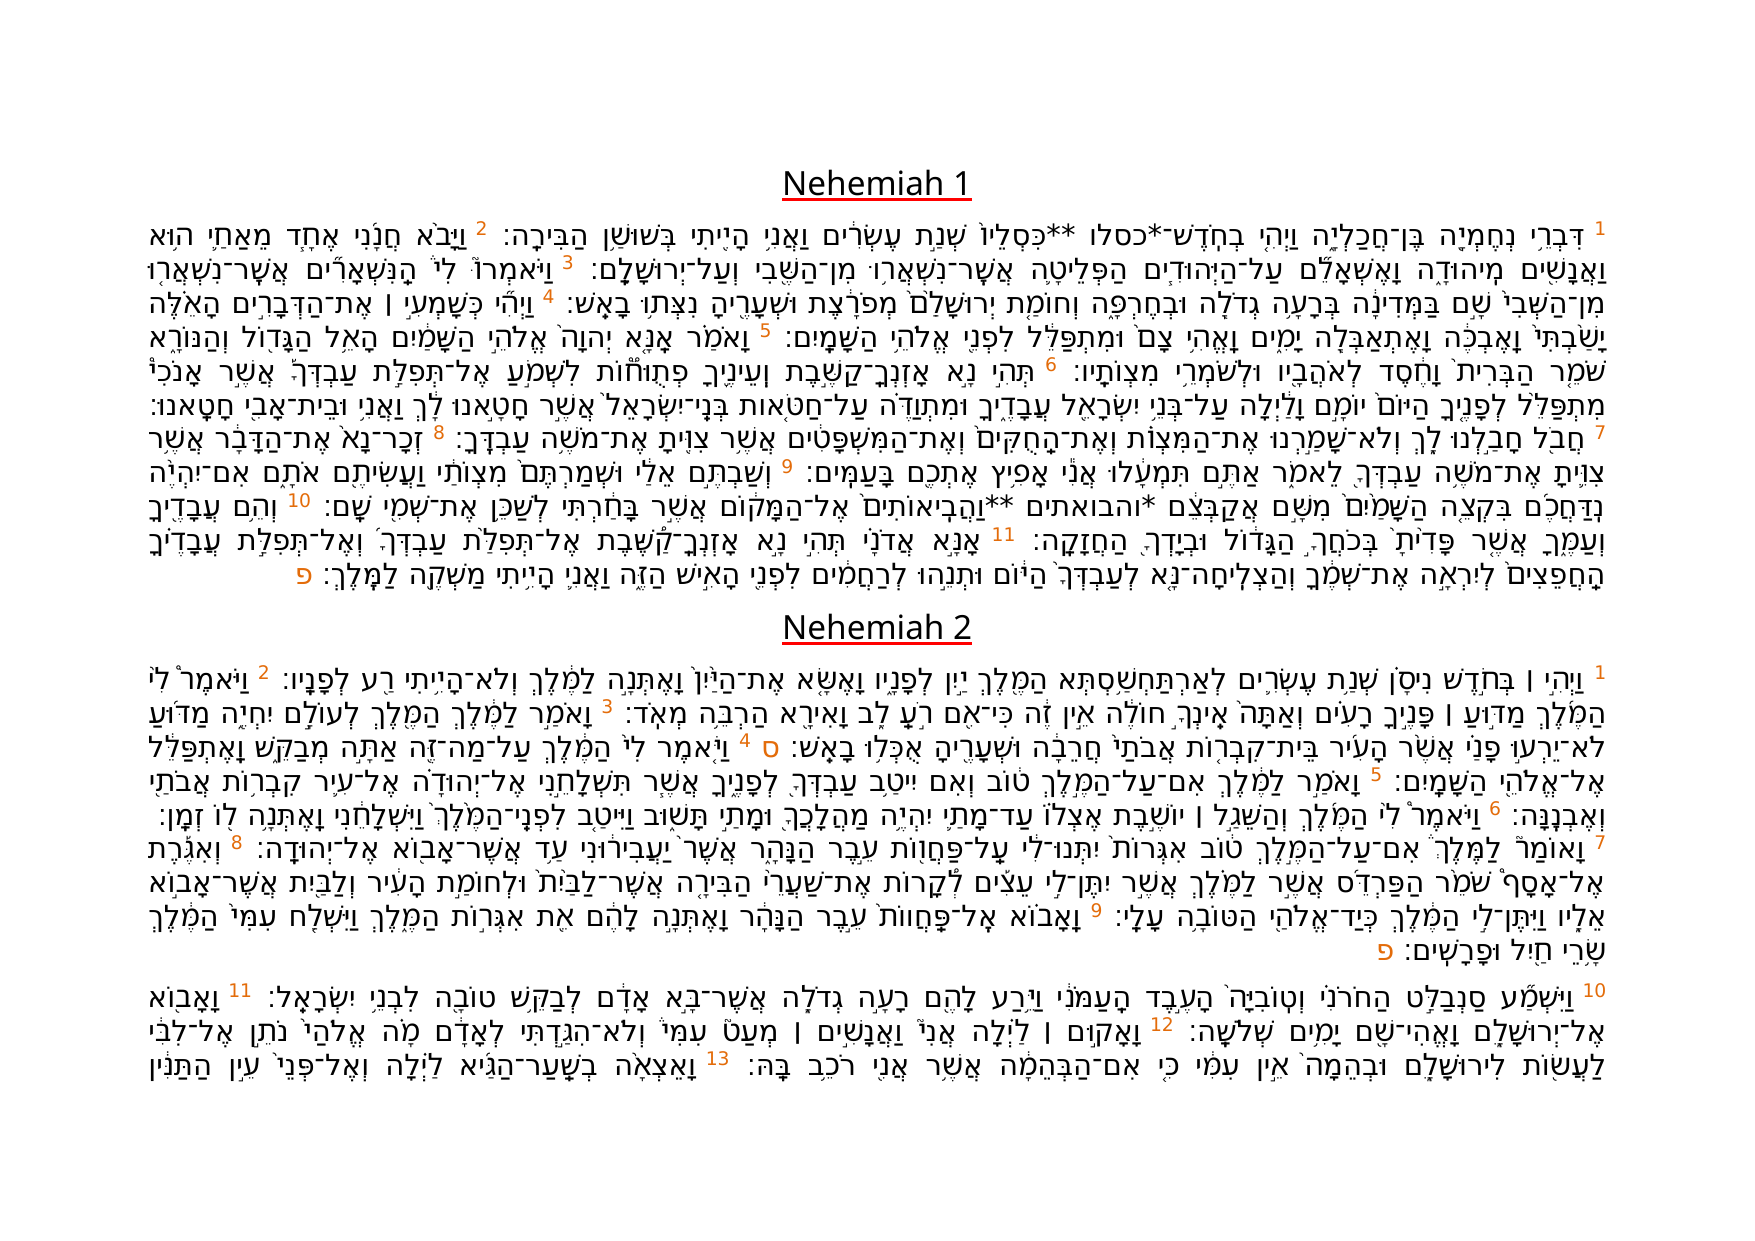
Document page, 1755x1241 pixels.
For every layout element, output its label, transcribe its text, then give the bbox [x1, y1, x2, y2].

text Nehemiah 1‬‬ [148, 160, 1606, 206]
text 1 דִּבְרֵ֥י נְחֶמְיָ֖ה בֶּן־חֲכַלְיָ֑ה וַיְהִ֤י בְחֹֽדֶשׁ־*כסלו **כִּסְלֵיו֙ שְׁנַ֣ת עֶשְׂרִ֔ים וַאֲנִ֥י הָיִ֖יתִי בְּשׁוּשַׁ֥ן הַבִּירָֽה׃ 2 וַיָּבֹ֨א חֲנָ֜נִי אֶחָ֧ד מֵאַחַ֛י ה֥וּא וַאֲנָשִׁ֖ים מִֽיהוּדָ֑ה וָאֶשְׁאָלֵ֞ם עַל־הַיְּהוּדִ֧ים הַפְּלֵיטָ֛ה אֲשֶֽׁר־נִשְׁאֲר֥וּ מִן־הַשֶּׁ֖בִי וְעַל־יְרוּשָׁלָֽ͏ִם׃ ‬‬3 וַיֹּאמְרוּ֮ לִי֒ הַֽנִּשְׁאָרִ֞ים אֲשֶֽׁר־נִשְׁאֲר֤וּ מִן־הַשְּׁבִי֙ שָׁ֣ם בַּמְּדִינָ֔ה בְּרָעָ֥ה גְדֹלָ֖ה וּבְחֶרְפָּ֑ה וְחוֹמַ֤ת יְרוּשָׁלִַ֙ם֙ מְפֹרָ֔צֶת וּשְׁעָרֶ֖יהָ נִצְּת֥וּ בָאֵֽשׁ׃ ‬‬4 וַיְהִ֞י כְּשָׁמְעִ֣י ׀ אֶת־הַדְּבָרִ֣ים הָאֵ֗לֶּה יָשַׁ֙בְתִּי֙ וָֽאֶבְכֶּ֔ה וָאֶתְאַבְּלָ֖ה יָמִ֑ים וָֽאֱהִ֥י צָם֙ וּמִתְפַּלֵּ֔ל לִפְנֵ֖י אֱלֹהֵ֥י הַשָּׁמָֽיִם׃ ‬‬5 וָאֹמַ֗ר אָֽנָּ֤א יְהוָה֙ אֱלֹהֵ֣י הַשָּׁמַ֔יִם הָאֵ֥ל הַגָּד֖וֹל וְהַנּוֹרָ֑א שֹׁמֵ֤ר הַבְּרִית֙ וָחֶ֔סֶד לְאֹהֲבָ֖יו וּלְשֹׁמְרֵ֥י מִצְוֺתָֽיו׃ ‬‬6 תְּהִ֣י נָ֣א אָזְנְךָֽ־קַשֶּׁ֣בֶת וְֽעֵינֶ֪יךָ פְתֻוּח֟וֹת לִשְׁמֹ֣עַ אֶל־תְּפִלַּ֣ת עַבְדְּךָ֡ אֲשֶׁ֣ר אָנֹכִי֩ מִתְפַּלֵּ֨ל לְפָנֶ֤יךָ הַיּוֹם֙ יוֹמָ֣ם וָלַ֔יְלָה עַל־בְּנֵ֥י יִשְׂרָאֵ֖ל עֲבָדֶ֑יךָ וּמִתְוַדֶּ֗ה עַל־חַטֹּ֤אות בְּנֵֽי־יִשְׂרָאֵל֙ אֲשֶׁ֣ר חָטָ֣אנוּ לָ֔ךְ וַאֲנִ֥י וּבֵית־אָבִ֖י חָטָֽאנוּ׃ ‬‬7 חֲבֹ֖ל חָבַ֣לְנוּ לָ֑ךְ וְלֹא־שָׁמַ֣רְנוּ אֶת־הַמִּצְוֺ֗ת וְאֶת־הַֽחֻקִּים֙ וְאֶת־הַמִּשְׁפָּטִ֔ים אֲשֶׁ֥ר צִוִּ֖יתָ אֶת־מֹשֶׁ֥ה עַבְדֶּֽךָ׃ ‬‬8 זְכָר־נָא֙ אֶת־הַדָּבָ֔ר אֲשֶׁ֥ר צִוִּ֛יתָ אֶת־מֹשֶׁ֥ה עַבְדְּךָ֖ לֵאמֹ֑ר אַתֶּ֣ם תִּמְעָ֔לוּ אֲנִ֕י אָפִ֥יץ אֶתְכֶ֖ם בָּעַמִּֽים׃ ‬‬9 וְשַׁבְתֶּ֣ם אֵלַ֔י וּשְׁמַרְתֶּם֙ מִצְוֺתַ֔י וַעֲשִׂיתֶ֖ם אֹתָ֑ם אִם־יִהְיֶ֨ה נִֽדַּחֲכֶ֜ם בִּקְצֵ֤ה הַשָּׁמַ֙יִם֙ מִשָּׁ֣ם אֲקַבְּצֵ֔ם *והבואתים **וַהֲבִֽיאוֹתִים֙ אֶל־הַמָּק֔וֹם אֲשֶׁ֣ר בָּחַ֔רְתִּי לְשַׁכֵּ֥ן אֶת־שְׁמִ֖י שָֽׁם׃ ‬‬10 וְהֵ֥ם עֲבָדֶ֖יךָ וְעַמֶּ֑ךָ אֲשֶׁ֤ר פָּדִ֙יתָ֙ בְּכֹחֲךָ֣ הַגָּד֔וֹל וּבְיָדְךָ֖ הַחֲזָקָֽה׃ ‬‬11 אָנָּ֣א אֲדֹנָ֗י תְּהִ֣י נָ֣א אָזְנְךָֽ־קַ֠שֶּׁבֶת אֶל־תְּפִלַּ֨ת עַבְדְּךָ֜ וְאֶל־תְּפִלַּ֣ת עֲבָדֶ֗יךָ הַֽחֲפֵצִים֙ לְיִרְאָ֣ה אֶת־שְׁמֶ֔ךָ וְהַצְלִֽיחָה־נָּ֤א לְעַבְדְּךָ֙ הַיּ֔וֹם וּתְנֵ֣הוּ לְרַחֲמִ֔ים לִפְנֵ֖י הָאִ֣ישׁ הַזֶּ֑ה וַאֲנִ֛י הָיִ֥יתִי מַשְׁקֶ֖ה לַמֶּֽלֶךְ׃ פ ‬‬‬‬‬‬‬‬‬‬‬‬ [148, 218, 1606, 592]
text Nehemiah 2 [148, 604, 1606, 649]
text 1 וַיְהִ֣י ׀ בְּחֹ֣דֶשׁ נִיסָ֗ן שְׁנַ֥ת עֶשְׂרִ֛ים לְאַרְתַּחְשַׁ֥סְתְּא הַמֶּ֖לֶךְ יַ֣יִן לְפָנָ֑יו וָאֶשָּׂ֤א אֶת־הַיַּ֙יִן֙ וָאֶתְּנָ֣ה לַמֶּ֔לֶךְ וְלֹא־הָיִ֥יתִי רַ֖ע לְפָנָֽיו׃ 2 וַיֹּאמֶר֩ לִ֨י הַמֶּ֜לֶךְ מַדּ֣וּעַ ׀ פָּנֶ֣יךָ רָעִ֗ים וְאַתָּה֙ אֵֽינְךָ֣ חוֹלֶ֔ה אֵ֣ין זֶ֔ה כִּי־אִ֖ם רֹ֣עַֽ לֵ֑ב וָאִירָ֖א הַרְבֵּ֥ה מְאֹֽד׃ ‬‬3 וָאֹמַ֣ר לַמֶּ֔לֶךְ הַמֶּ֖לֶךְ לְעוֹלָ֣ם יִחְיֶ֑ה מַדּ֜וּעַ לֹא־יֵרְע֣וּ פָנַ֗י אֲשֶׁ֨ר הָעִ֜יר בֵּית־קִבְר֤וֹת אֲבֹתַי֙ חֲרֵבָ֔ה וּשְׁעָרֶ֖יהָ אֻכְּל֥וּ בָאֵֽשׁ׃ ס ‬‬4 וַיֹּ֤אמֶר לִי֙ הַמֶּ֔לֶךְ עַל־מַה־זֶּ֖ה אַתָּ֣ה מְבַקֵּ֑שׁ וָֽאֶתְפַּלֵּ֔ל אֶל־אֱלֹהֵ֖י הַשָּׁמָֽיִם׃ ‬‬5 וָאֹמַ֣ר לַמֶּ֔לֶךְ אִם־עַל־הַמֶּ֣לֶךְ ט֔וֹב וְאִם יִיטַ֥ב עַבְדְּךָ֖ לְפָנֶ֑יךָ אֲשֶׁ֧ר תִּשְׁלָחֵ֣נִי אֶל־יְהוּדָ֗ה אֶל־עִ֛יר קִבְר֥וֹת אֲבֹתַ֖י וְאֶבְנֶֽנָּה׃ ‬‬6 וַיֹּאמֶר֩ לִ֨י הַמֶּ֜לֶךְ וְהַשֵּׁגַ֣ל ׀ יוֹשֶׁ֣בֶת אֶצְל֗וֹ עַד־מָתַ֛י יִהְיֶ֥ה מַהֲלָכֲךָ֖ וּמָתַ֣י תָּשׁ֑וּב וַיִּיטַ֤ב לִפְנֵֽי־הַמֶּ֙לֶךְ֙ וַיִּשְׁלָחֵ֔נִי וָֽאֶתְּנָ֥ה ל֖וֹ זְמָֽן׃ ‬‬7 וָאוֹמַר֮ לַמֶּלֶךְ֒ אִם־עַל־הַמֶּ֣לֶךְ ט֔וֹב אִגְּרוֹת֙ יִתְּנוּ־לִ֔י עַֽל־פַּחֲו֖וֹת עֵ֣בֶר הַנָּהָ֑ר אֲשֶׁר֙ יַעֲבִיר֔וּנִי עַ֥ד אֲשֶׁר־אָב֖וֹא אֶל־יְהוּדָֽה׃ ‬‬8 וְאִגֶּ֡רֶת אֶל־אָסָף֩ שֹׁמֵ֨ר הַפַּרְדֵּ֜ס אֲשֶׁ֣ר לַמֶּ֗לֶךְ אֲשֶׁ֣ר יִתֶּן־לִ֣י עֵצִ֡ים לְ֠קָרוֹת אֶת־שַׁעֲרֵ֨י הַבִּירָ֤ה אֲשֶׁר־לַבַּ֙יִת֙ וּלְחוֹמַ֣ת הָעִ֔יר וְלַבַּ֖יִת אֲשֶׁר־אָב֣וֹא אֵלָ֑יו וַיִּתֶּן־לִ֣י הַמֶּ֔לֶךְ כְּיַד־אֱלֹהַ֖י הַטּוֹבָ֥ה עָלָֽי׃ ‬‬9 וָֽאָב֗וֹא אֶֽל־פַּֽחֲווֹת֙ עֵ֣בֶר הַנָּהָ֔ר וָאֶתְּנָ֣ה לָהֶ֔ם אֵ֖ת אִגְּר֣וֹת הַמֶּ֑לֶךְ וַיִּשְׁלַ֤ח עִמִּי֙ הַמֶּ֔לֶךְ שָׂ֥רֵי חַ֖יִל וּפָרָשִֽׁים׃ פ ‬‬‬‬‬‬‬‬‬‬ [148, 662, 1606, 968]
text 10 וַיִּשְׁמַ֞ע סַנְבַלַּ֣ט הַחֹרֹנִ֗י וְטֽוֹבִיָּה֙ הָעֶ֣בֶד הָֽעַמֹּנִ֔י וַיֵּ֥רַע לָהֶ֖ם רָעָ֣ה גְדֹלָ֑ה אֲשֶׁר־בָּ֣א אָדָ֔ם לְבַקֵּ֥שׁ טוֹבָ֖ה לִבְנֵ֥י יִשְׂרָאֵֽל׃ ‬‬11 וָאָב֖וֹא אֶל־יְרוּשָׁלָ֑͏ִם וָאֱהִי־שָׁ֖ם יָמִ֥ים שְׁלֹשָֽׁה׃ ‬‬12 וָאָק֣וּם ׀ לַ֗יְלָה אֲנִי֮ וַאֲנָשִׁ֣ים ׀ מְעַט֮ עִמִּי֒ וְלֹא־הִגַּ֣דְתִּי לְאָדָ֔ם מָ֗ה אֱלֹהַי֙ נֹתֵ֣ן אֶל־לִבִּ֔י לַעֲשׂ֖וֹת לִירוּשָׁלָ֑͏ִם וּבְהֵמָה֙ אֵ֣ין עִמִּ֔י כִּ֚י אִם־הַבְּהֵמָ֔ה אֲשֶׁ֥ר אֲנִ֖י רֹכֵ֥ב בָּֽהּ׃ ‬‬13 וָאֵצְאָ֨ה בְשַֽׁעַר־הַגַּ֜יא לַ֗יְלָה וְאֶל־פְּנֵי֙ עֵ֣ין הַתַּנִּ֔ין וְאֶל־שַׁ֖עַר הָאַשְׁפֹּ֑ת וָאֱהִ֨י שֹׂבֵ֜ר בְּחוֹמֹ֤ת יְרוּשָׁלִַ֙ם֙ אֲשֶׁר־*המפרוצים **הֵ֣ם ׀ **פְּרוּצִ֔ים וּשְׁעָרֶ֖יהָ אֻכְּל֥וּ בָאֵֽשׁ׃ ‬‬14 וָאֶֽעֱבֹר֙ אֶל־שַׁ֣עַר הָעַ֔יִן וְאֶל־בְּרֵכַ֖ת הַמֶּ֑לֶךְ וְאֵין־מָק֥וֹם לַבְּהֵמָ֖ה לַעֲבֹ֥ר תַּחְתָּֽי׃ ‬‬15 וָאֱהִ֨י עֹלֶ֤ה בַנַּ֙חַל֙ לַ֔יְלָה וָאֱהִ֥י שֹׂבֵ֖ר בַּחוֹמָ֑ה וָאָשׁ֗וּב וָאָב֛וֹא בְּשַׁ֥עַר הַגַּ֖יְא וָאָשֽׁוּב׃ ‬‬16 וְהַסְּגָנִ֗ים לֹ֤א יָדְעוּ֙ אָ֣נָה הָלַ֔כְתִּי וּמָ֖ה אֲנִ֣י עֹשֶׂ֑ה וְלַיְּהוּדִ֨ים וְלַכֹּהֲנִ֜ים וְלַחֹרִ֣ים וְלַסְּגָנִ֗ים וּלְיֶ֙תֶר֙ עֹשֵׂ֣ה הַמְּלָאכָ֔ה עַד־כֵּ֖ן לֹ֥א הִגַּֽדְתִּי׃ ‬‬17 וָאוֹמַ֣ר אֲלֵהֶ֗ם אַתֶּ֤ם רֹאִים֙ הָרָעָה֙ אֲשֶׁ֣ר אֲנַ֣חְנוּ בָ֔הּ אֲשֶׁ֤ר יְרוּשָׁלִַ֙ם֙ חֲרֵבָ֔ה וּשְׁעָרֶ֖יהָ נִצְּת֣וּ בָאֵ֑שׁ לְכ֗וּ וְנִבְנֶה֙ אֶת־חוֹמַ֣ת יְרוּשָׁלִַ֔ם וְלֹא־נִהְיֶ֥ה ע֖וֹד חֶרְפָּֽה׃ ‬‬18 וָאַגִּ֨יד לָהֶ֜ם אֶת־יַ֣ד אֱלֹהַ֗י אֲשֶׁר־הִיא֙ טוֹבָ֣ה עָלַ֔י וְאַף־דִּבְרֵ֥י הַמֶּ֖לֶךְ אֲשֶׁ֣ר אָֽמַר־לִ֑י וַיֹּֽאמְרוּ֙ נָק֣וּם וּבָנִ֔ינוּ וַיְחַזְּק֥וּ יְדֵיהֶ֖ם לַטּוֹבָֽה׃ פ ‬‬‬‬‬‬‬‬‬‬‬ [148, 980, 1606, 1082]
